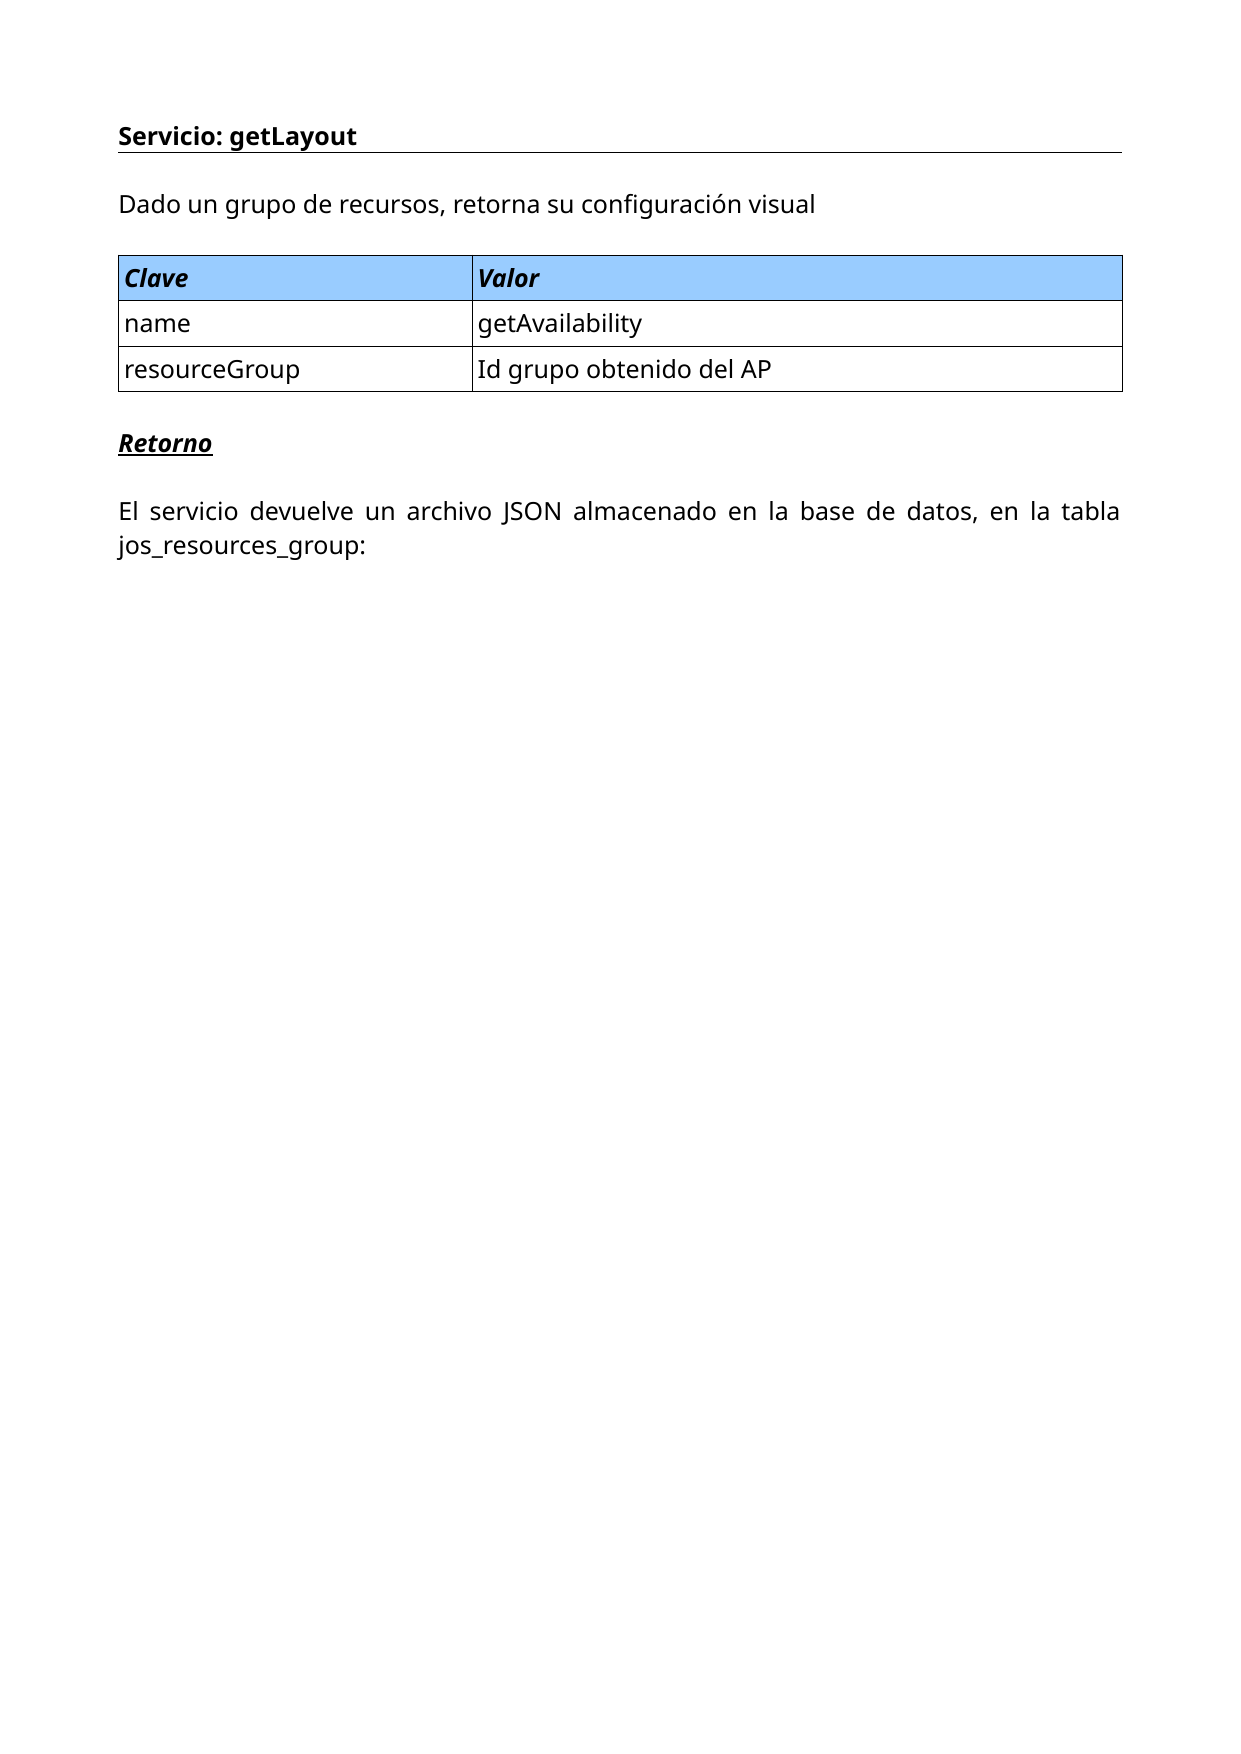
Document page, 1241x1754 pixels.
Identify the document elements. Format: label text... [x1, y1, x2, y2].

text El servicio devuelve un archivo JSON almacenado en la base de datos, en la tabla jos_resources_group: [118, 494, 1122, 562]
text Retorno [118, 426, 1122, 459]
table_header Clave [119, 256, 472, 300]
text Servicio: getLayout [118, 118, 1122, 152]
table_cell getAvailability [473, 301, 1122, 346]
text Dado un grupo de recursos, retorna su configuración visual [118, 186, 1122, 220]
table_header Valor [473, 256, 1122, 300]
table_cell resourceGroup [119, 347, 472, 391]
table_cell name [119, 301, 472, 346]
table_cell Id grupo obtenido del AP [473, 347, 1122, 391]
